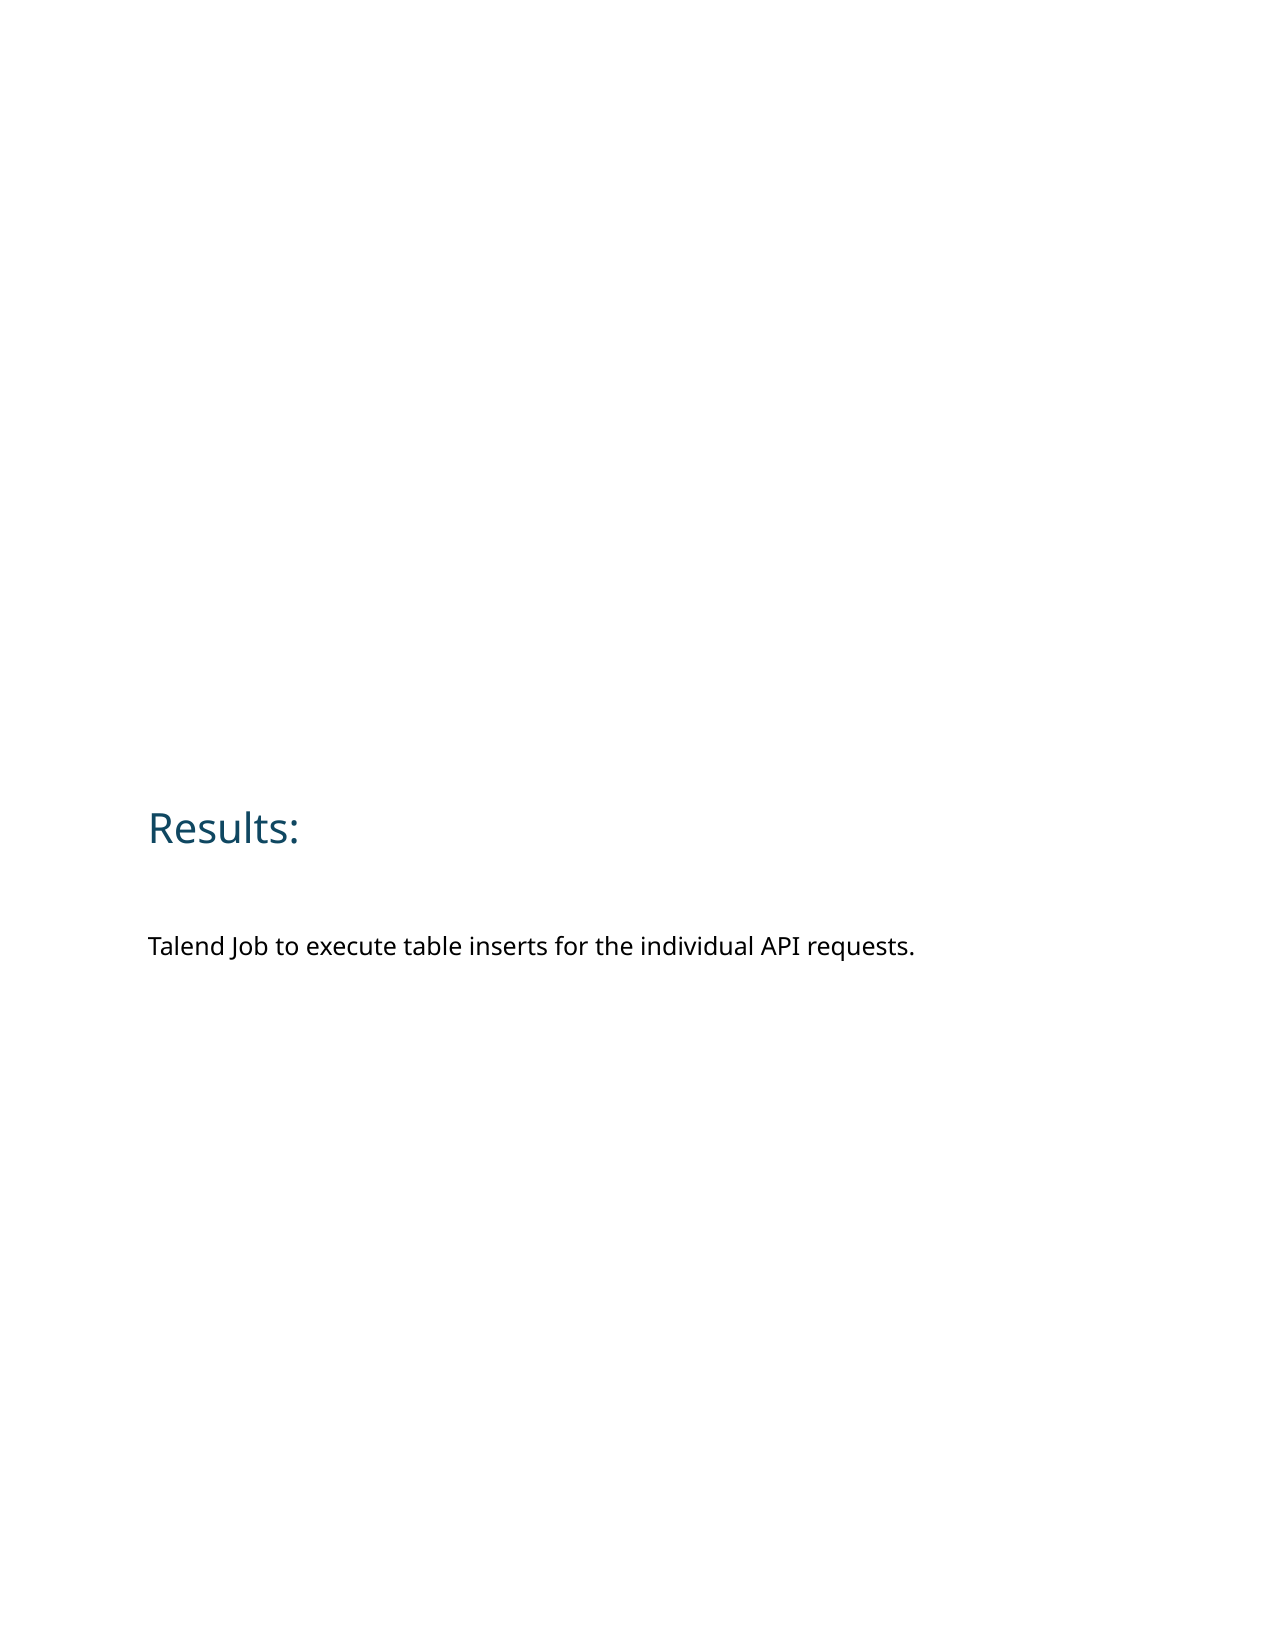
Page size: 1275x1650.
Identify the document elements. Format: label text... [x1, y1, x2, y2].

text Talend Job to execute table inserts for the individual API requests. [148, 929, 1127, 963]
subtitle Results: [148, 799, 1127, 856]
